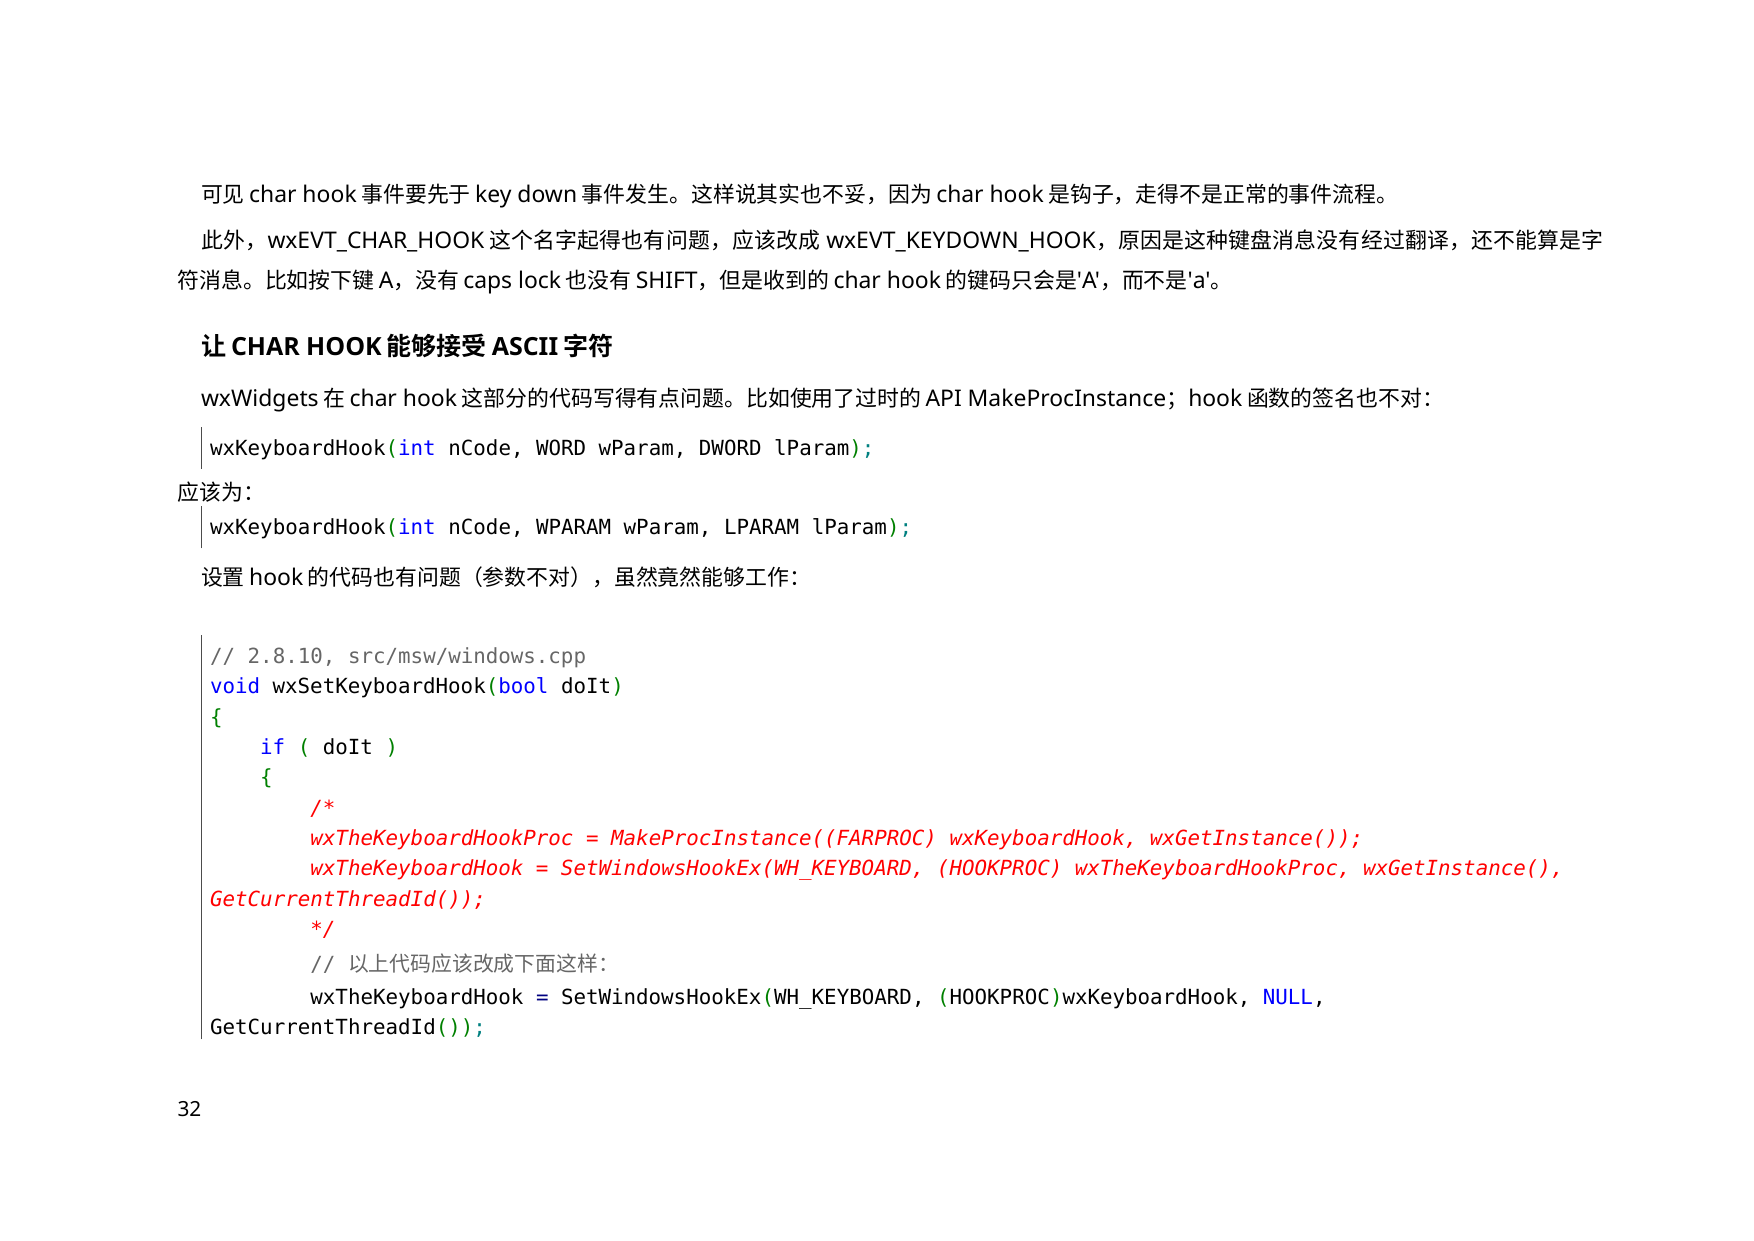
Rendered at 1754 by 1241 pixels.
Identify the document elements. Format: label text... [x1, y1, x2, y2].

text void wxSetKeyboardHook(bool doIt) [202, 666, 1605, 696]
text 此外，wxEVT_CHAR_HOOK这个名字起得也有问题，应该改成wxEVT_KEYDOWN_HOOK，原因是这种键盘消息没有经过翻译，还不能算是字符消息。比如按下键A，没有caps lock也没有SHIFT，但是收到的char hook的键码只会是'A'，而不是'a'。 [177, 223, 1605, 295]
text // 2.8.10, src/msw/windows.cpp [202, 635, 1605, 666]
text { [202, 757, 1605, 787]
text 设置hook的代码也有问题（参数不对），虽然竟然能够工作： [177, 560, 1605, 593]
title 让CHAR HOOK能够接受ASCII字符 [177, 327, 1605, 363]
text wxWidgets在char hook这部分的代码写得有点问题。比如使用了过时的API MakeProcInstance；hook函数的签名也不对： [177, 381, 1605, 413]
text wxTheKeyboardHook = SetWindowsHookEx(WH_KEYBOARD, (HOOKPROC) wxTheKeyboardHookProc, wxGetInstance(), GetCurrentThreadId()); [202, 847, 1605, 908]
text /* [202, 787, 1605, 817]
text if ( doIt ) [202, 726, 1605, 757]
text 应该为： [177, 475, 1605, 506]
text // 以上代码应该改成下面这样： [202, 938, 1605, 976]
text wxTheKeyboardHookProc = MakeProcInstance((FARPROC) wxKeyboardHook, wxGetInstance()); [202, 817, 1605, 847]
text 可见char hook事件要先于key down事件发生。这样说其实也不妥，因为char hook是钩子，走得不是正常的事件流程。 [177, 177, 1605, 209]
text wxTheKeyboardHook = SetWindowsHookEx(WH_KEYBOARD, (HOOKPROC)wxKeyboardHook, NULL, GetCurrentThreadId()); [202, 976, 1605, 1039]
text */ [202, 908, 1605, 938]
text wxKeyboardHook(int nCode, WPARAM wParam, LPARAM lParam); [202, 506, 1605, 548]
text wxKeyboardHook(int nCode, WORD wParam, DWORD lParam); [202, 427, 1605, 469]
text { [202, 696, 1605, 726]
